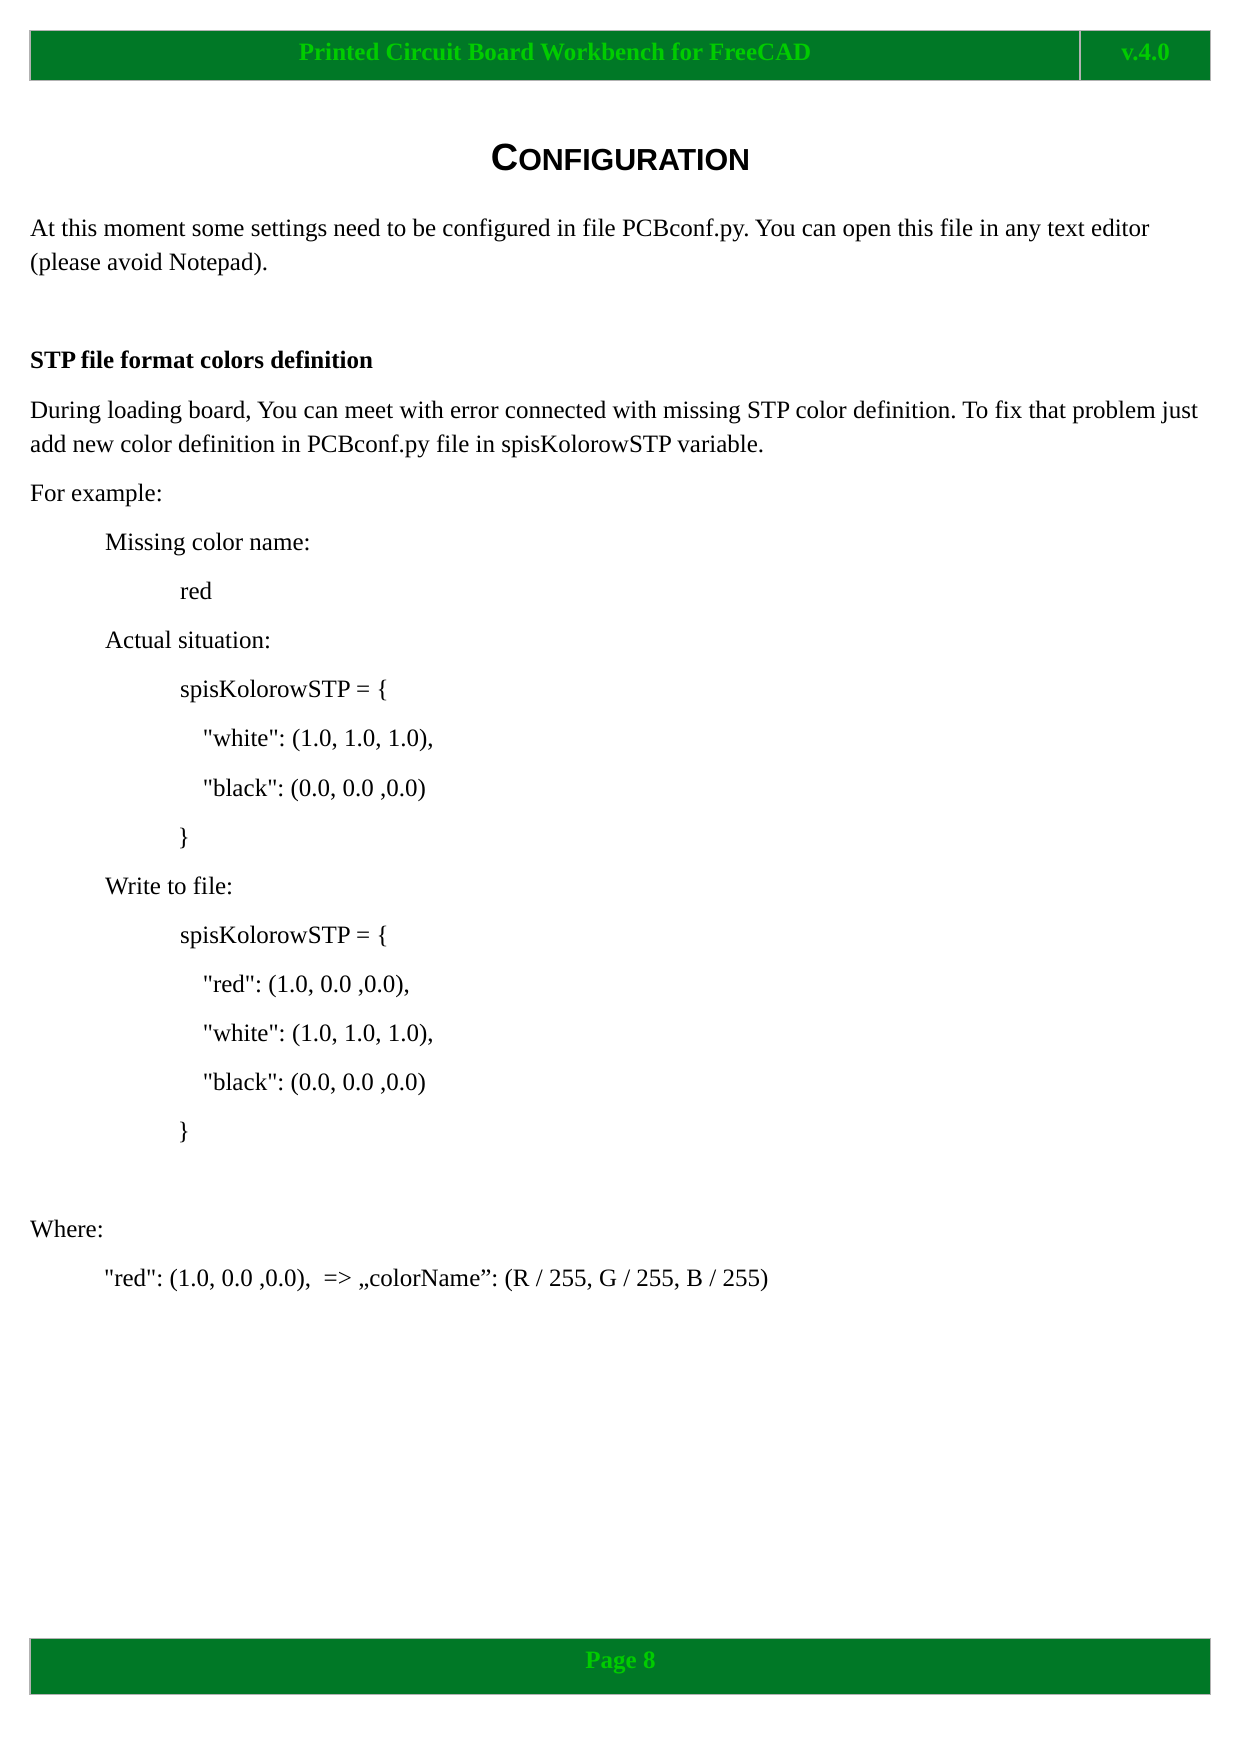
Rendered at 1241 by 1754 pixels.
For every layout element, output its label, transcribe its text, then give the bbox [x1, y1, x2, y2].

text At this moment some settings need to be configured in file PCBconf.py. You can open this file in any text editor (please avoid Notepad). [30, 213, 1211, 276]
text During loading board, You can meet with error connected with missing STP color definition. To fix that problem just add new color definition in PCBconf.py file in spisKolorowSTP variable. [30, 395, 1211, 458]
subtitle Configuration [30, 135, 1211, 179]
text "white": (1.0, 1.0, 1.0), [178, 1018, 1211, 1047]
text Actual situation: [30, 625, 1211, 654]
text spisKolorowSTP = { [30, 920, 1211, 948]
text Where: [30, 1214, 1211, 1243]
text "black": (0.0, 0.0 ,0.0) [178, 773, 1211, 801]
text Missing color name: [30, 527, 1211, 556]
text Write to file: [30, 871, 1211, 899]
text For example: [30, 478, 1211, 507]
text spisKolorowSTP = { [30, 674, 1211, 703]
text "white": (1.0, 1.0, 1.0), [178, 723, 1211, 752]
text } [178, 1116, 1211, 1145]
text "black": (0.0, 0.0 ,0.0) [178, 1067, 1211, 1096]
text "red": (1.0, 0.0 ,0.0), [178, 969, 1211, 998]
text } [178, 822, 1211, 850]
text "red": (1.0, 0.0 ,0.0), => „colorName”: (R / 255, G / 255, B / 255) [104, 1263, 1211, 1292]
subtitle STP file format colors definition [30, 346, 1211, 374]
text red [30, 576, 1211, 605]
